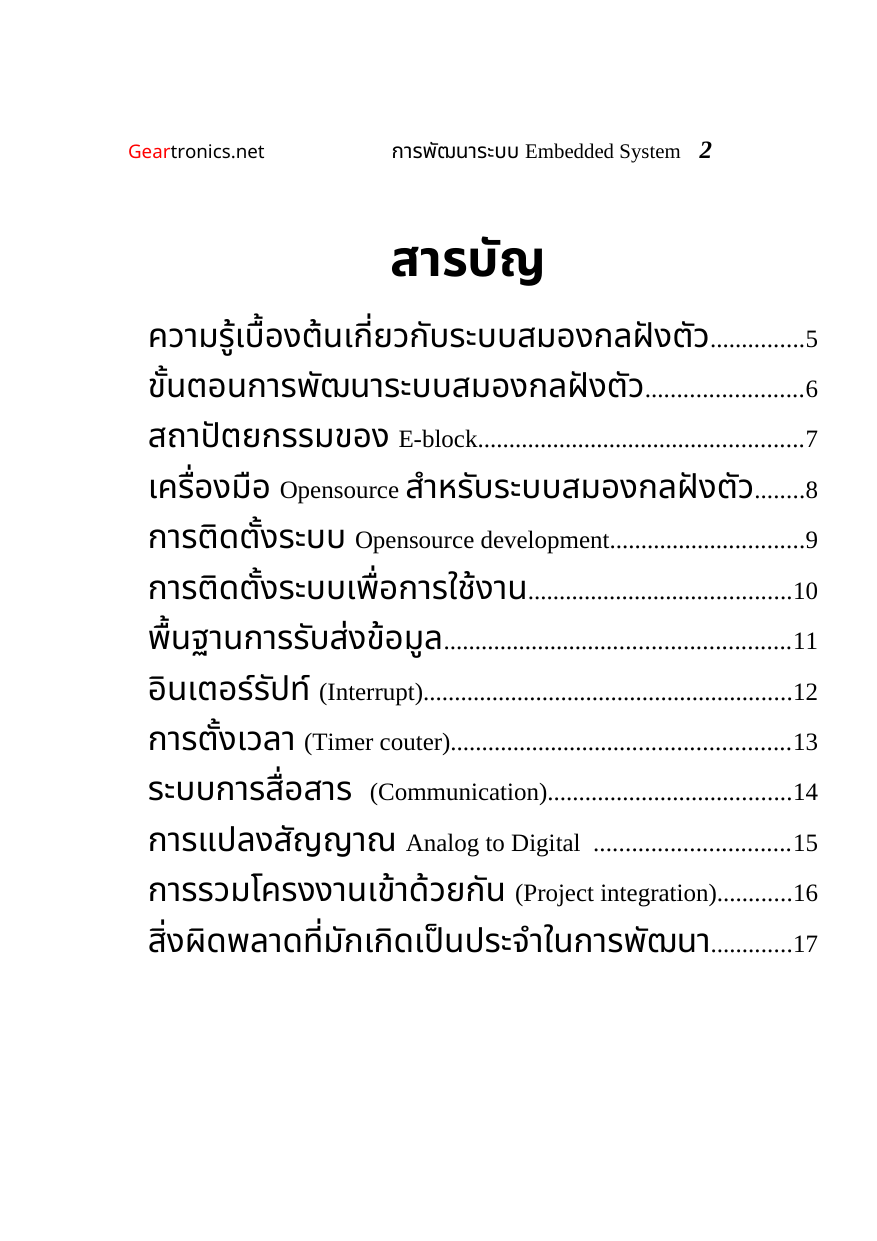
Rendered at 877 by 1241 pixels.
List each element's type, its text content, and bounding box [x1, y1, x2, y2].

text การติดตั้งระบบเพื่อการใช้งาน 10 [148, 564, 818, 614]
text การตั้งเวลา (Timer couter) 13 [148, 715, 818, 765]
text การติดตั้งระบบ Opensource development 9 [148, 513, 818, 564]
text ระบบการสื่อสาร (Communication) 14 [148, 765, 818, 816]
text สถาปัตยกรรมของ E-block 7 [148, 412, 818, 463]
text การแปลงสัญญาณ Analog to Digital 15 [148, 816, 818, 866]
text ขั้นตอนการพัฒนาระบบสมองกลฝังตัว 6 [148, 362, 818, 412]
text ความรู้เบื้องต้นเกี่ยวกับระบบสมองกลฝังตัว 5 [148, 312, 818, 362]
text การรวมโครงงานเข้าด้วยกัน (Project integration) 16 [148, 866, 818, 917]
subtitle สารบัญ [118, 224, 818, 299]
text สิ่งผิดพลาดที่มักเกิดเป็นประจำในการพัฒนา 17 [148, 917, 818, 967]
text พื้นฐานการรับส่งข้อมูล 11 [148, 614, 818, 664]
text เครื่องมือ Opensource สำหรับระบบสมองกลฝังตัว 8 [148, 463, 818, 513]
text อินเตอร์รัปท์ (Interrupt) 12 [148, 664, 818, 715]
